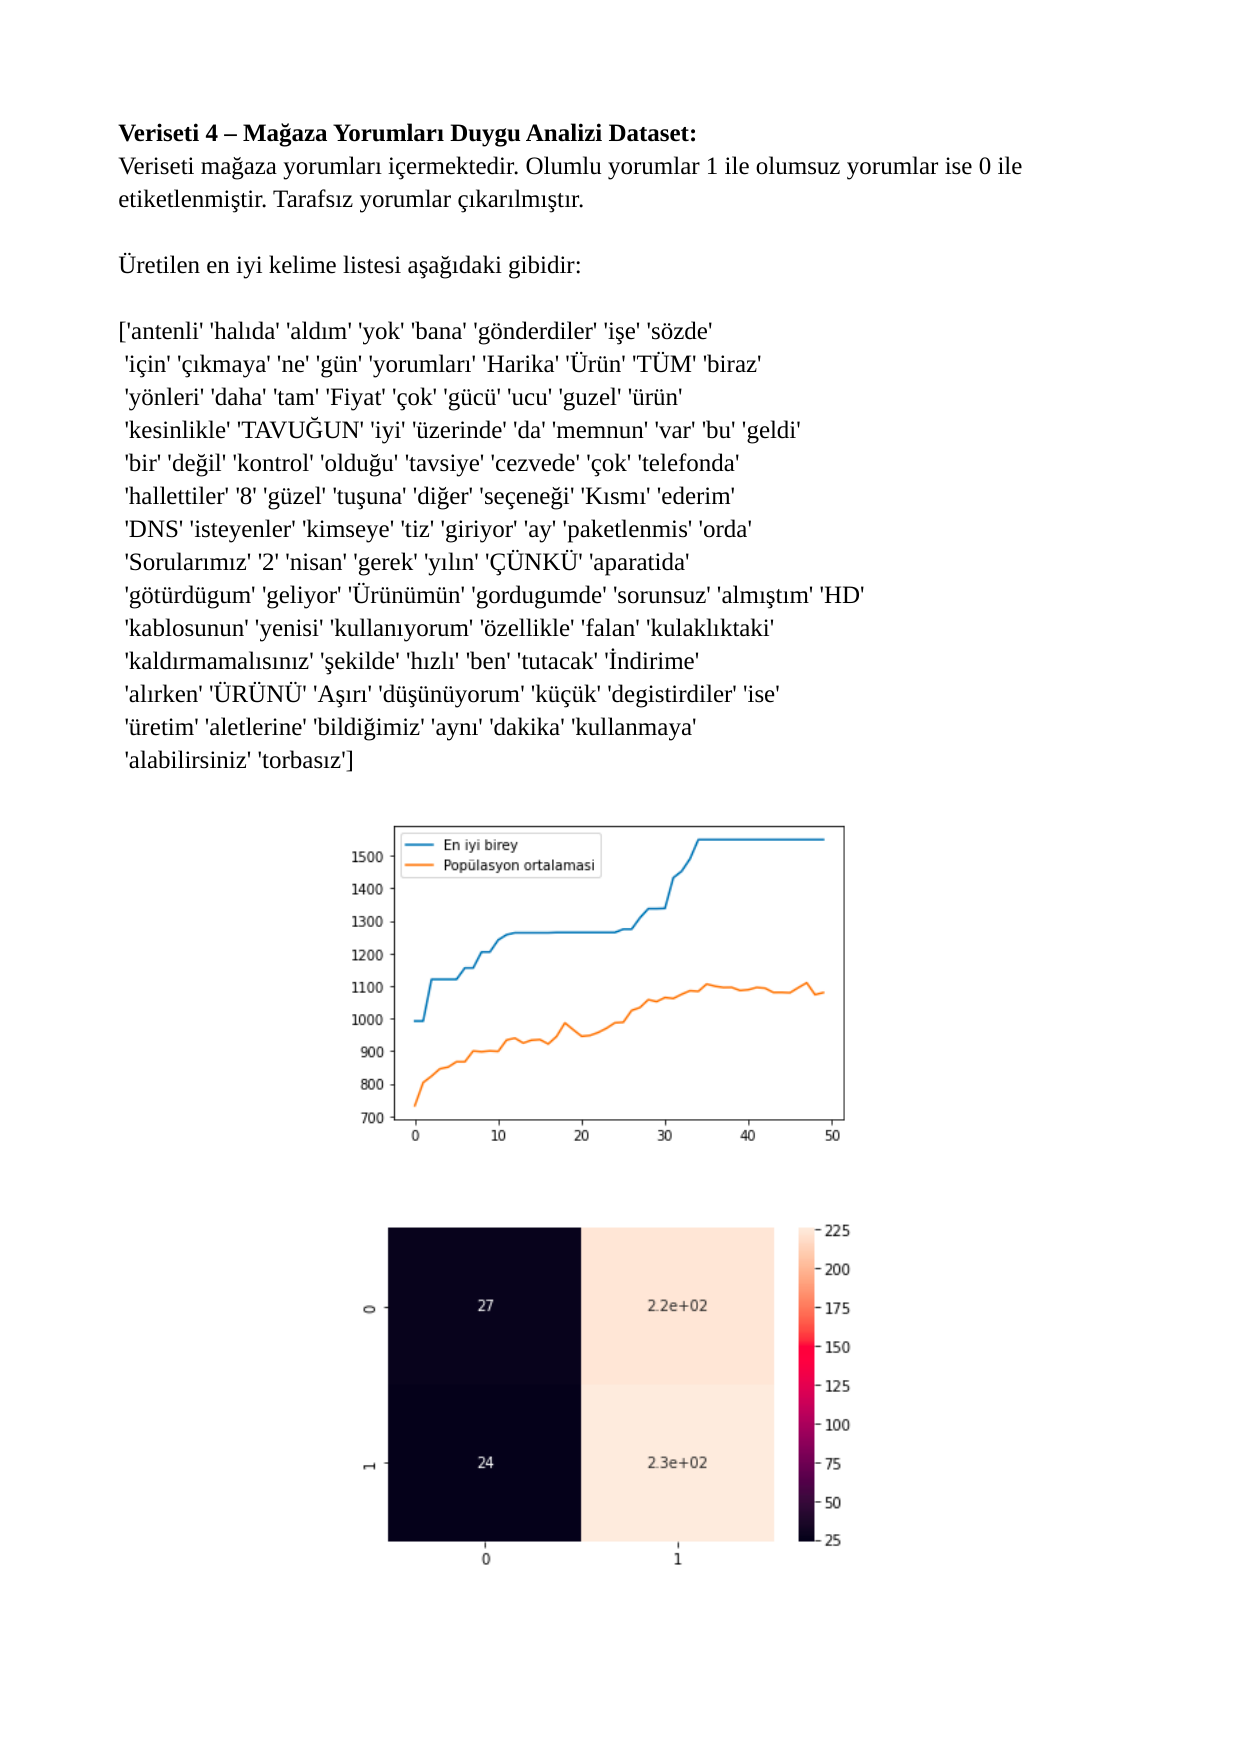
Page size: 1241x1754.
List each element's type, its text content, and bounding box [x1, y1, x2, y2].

text ['antenli' 'halıda' 'aldım' 'yok' 'bana' 'gönderdiler' 'işe' 'sözde' [118, 316, 1122, 345]
text 'götürdügum' 'geliyor' 'Ürünümün' 'gordugumde' 'sorunsuz' 'almıştım' 'HD' [118, 580, 1122, 609]
text 'hallettiler' '8' 'güzel' 'tuşuna' 'diğer' 'seçeneği' 'Kısmı' 'ederim' [118, 481, 1122, 510]
text Veriseti 4 – Mağaza Yorumları Duygu Analizi Dataset: [118, 118, 1122, 147]
text 'alabilirsiniz' 'torbasız'] [118, 746, 1122, 774]
text 'bir' 'değil' 'kontrol' 'olduğu' 'tavsiye' 'cezvede' 'çok' 'telefonda' [118, 448, 1122, 477]
picture [358, 1222, 854, 1572]
text 'üretim' 'aletlerine' 'bildiğimiz' 'aynı' 'dakika' 'kullanmaya' [118, 712, 1122, 741]
text 'yönleri' 'daha' 'tam' 'Fiyat' 'çok' 'gücü' 'ucu' 'guzel' 'ürün' [118, 382, 1122, 411]
text 'alırken' 'ÜRÜNÜ' 'Aşırı' 'düşünüyorum' 'küçük' 'degistirdiler' 'ise' [118, 679, 1122, 708]
text 'için' 'çıkmaya' 'ne' 'gün' 'yorumları' 'Harika' 'Ürün' 'TÜM' 'biraz' [118, 349, 1122, 378]
text Üretilen en iyi kelime listesi aşağıdaki gibidir: [118, 250, 1122, 279]
picture [347, 822, 845, 1149]
text 'kaldırmamalısınız' 'şekilde' 'hızlı' 'ben' 'tutacak' 'İndirime' [118, 646, 1122, 675]
text 'Sorularımız' '2' 'nisan' 'gerek' 'yılın' 'ÇÜNKÜ' 'aparatida' [118, 547, 1122, 576]
text 'DNS' 'isteyenler' 'kimseye' 'tiz' 'giriyor' 'ay' 'paketlenmis' 'orda' [118, 514, 1122, 543]
text Veriseti mağaza yorumları içermektedir. Olumlu yorumlar 1 ile olumsuz yorumlar ise 0 ile etiketlenmiştir. Tarafsız yorumlar çıkarılmıştır. [118, 151, 1122, 213]
text 'kablosunun' 'yenisi' 'kullanıyorum' 'özellikle' 'falan' 'kulaklıktaki' [118, 613, 1122, 642]
text 'kesinlikle' 'TAVUĞUN' 'iyi' 'üzerinde' 'da' 'memnun' 'var' 'bu' 'geldi' [118, 415, 1122, 444]
